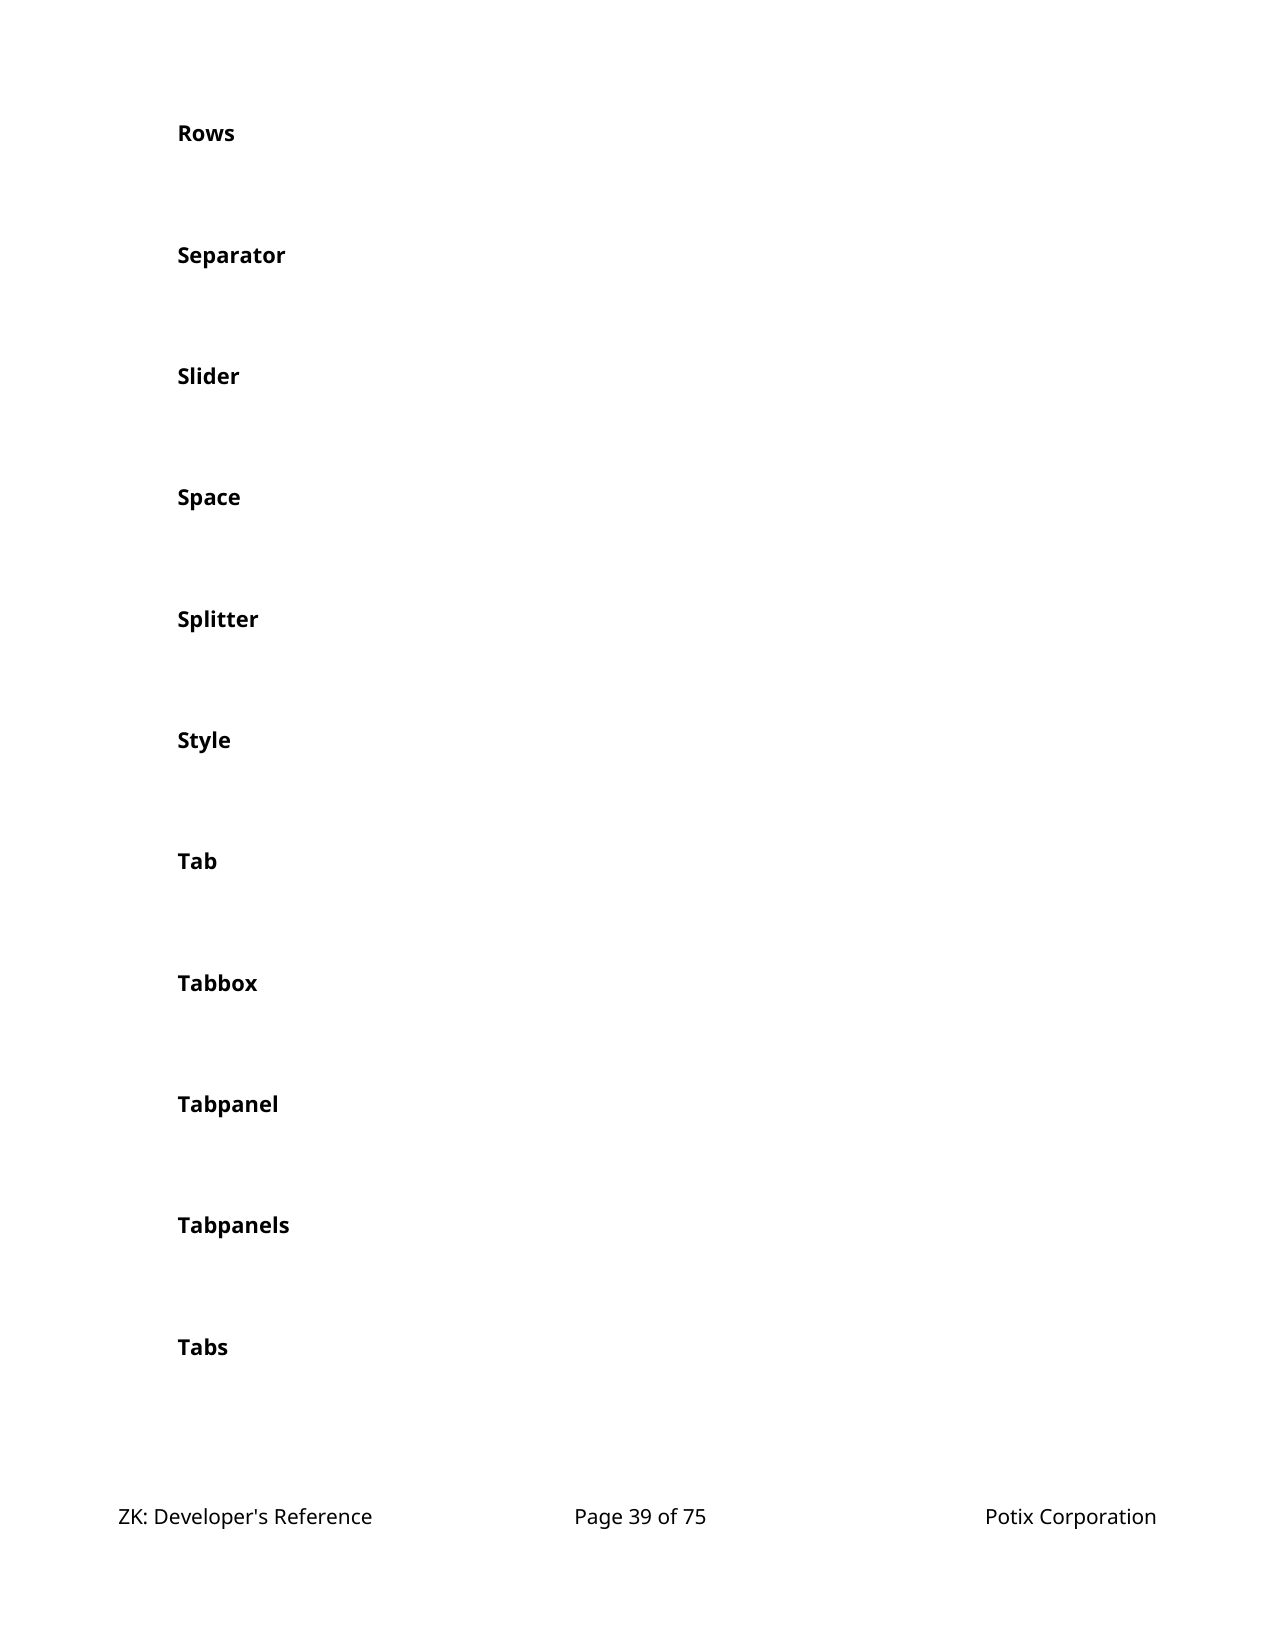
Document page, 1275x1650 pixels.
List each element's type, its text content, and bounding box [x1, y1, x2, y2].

subtitle Style [177, 725, 1157, 755]
subtitle Splitter [177, 603, 1157, 633]
subtitle Space [177, 482, 1157, 512]
subtitle Tabpanels [177, 1210, 1157, 1240]
subtitle Separator [177, 239, 1157, 269]
subtitle Rows [177, 118, 1157, 148]
subtitle Tabpanel [177, 1089, 1157, 1119]
subtitle Slider [177, 361, 1157, 391]
subtitle Tab [177, 846, 1157, 876]
subtitle Tabbox [177, 968, 1157, 998]
subtitle Tabs [177, 1332, 1157, 1362]
